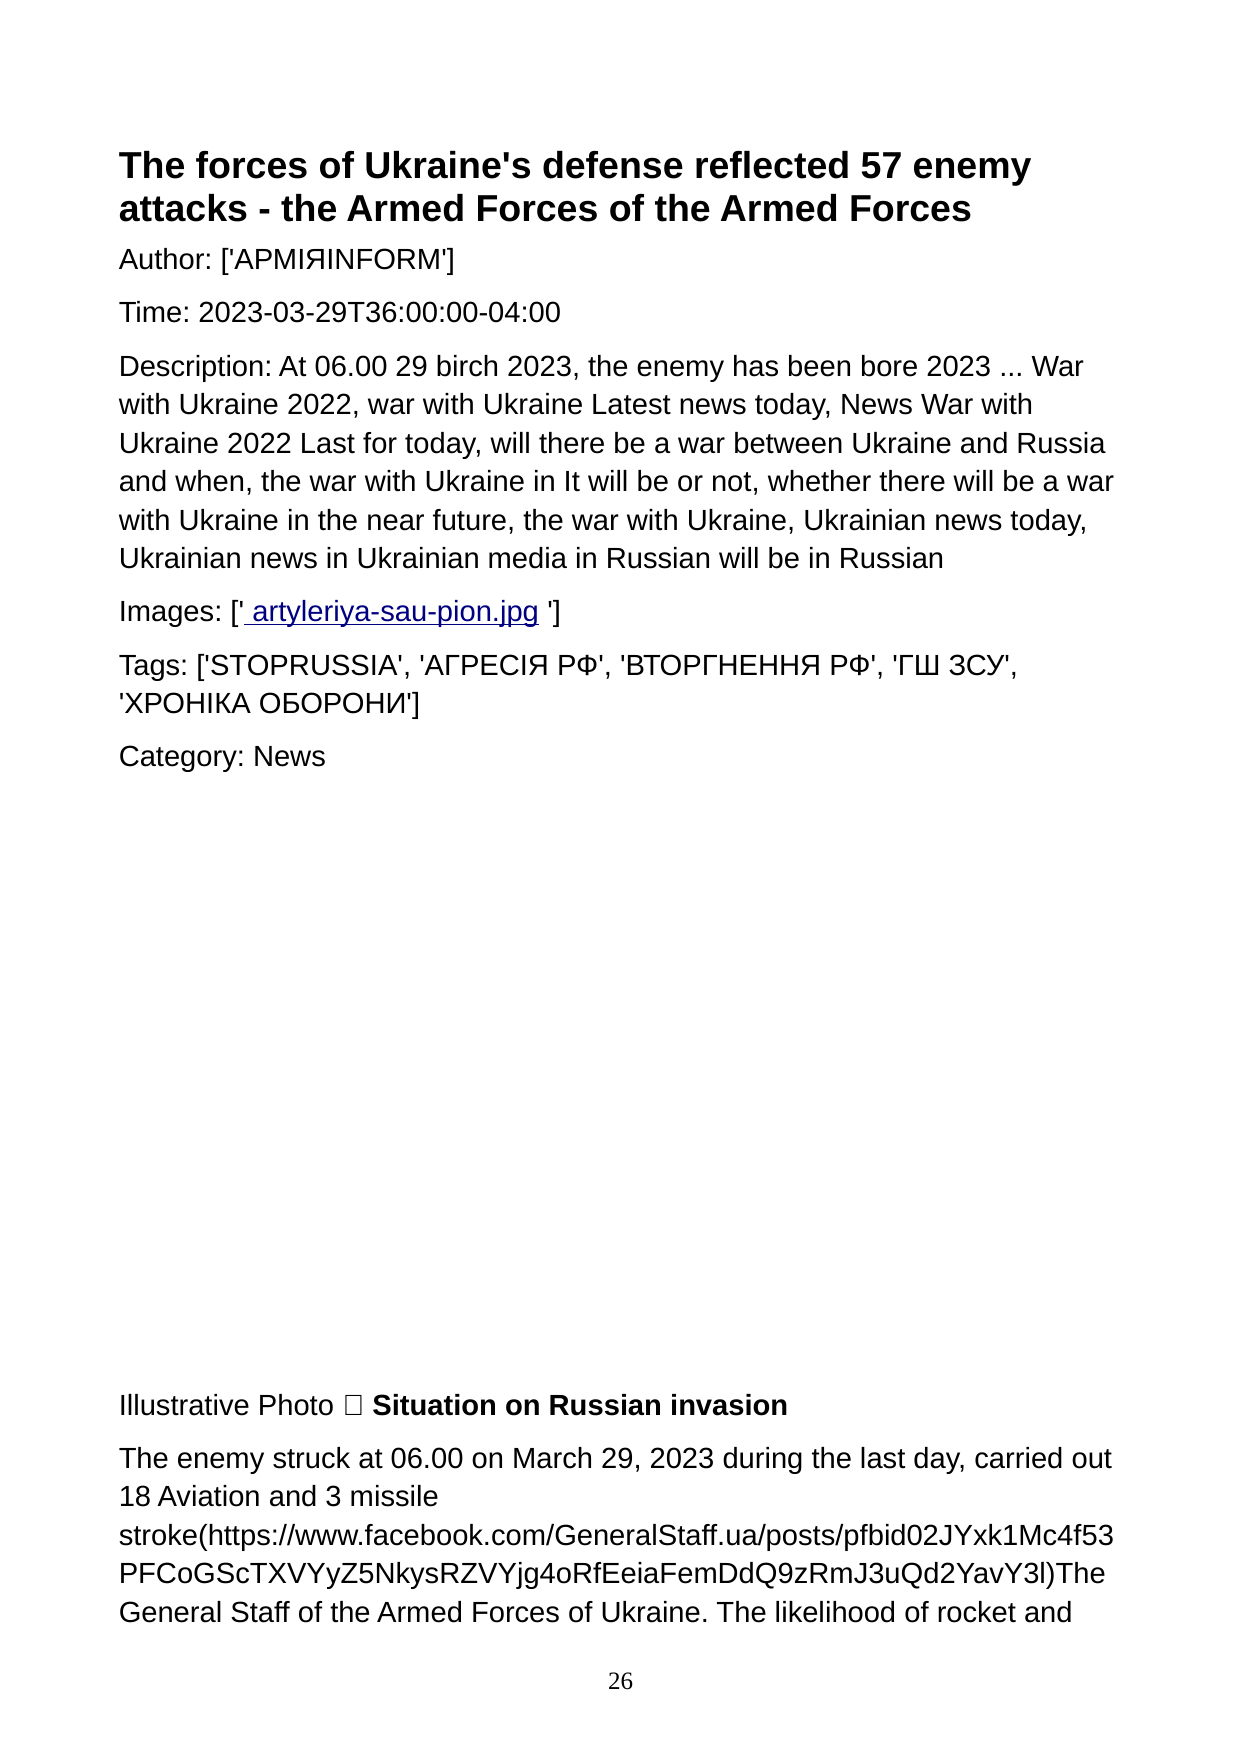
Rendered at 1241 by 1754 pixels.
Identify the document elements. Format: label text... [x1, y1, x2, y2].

text Description: At 06.00 29 birch 2023, the enemy has been bore 2023 ... War with Ukraine 2022, war with Ukraine Latest news today, News War with Ukraine 2022 Last for today, will there be a war between Ukraine and Russia and when, the war with Ukraine in It will be or not, whether there will be a war with Ukraine in the near future, the war with Ukraine, Ukrainian news today, Ukrainian news in Ukrainian media in Russian will be in Russian [118, 348, 1122, 575]
text Category: News [118, 739, 1122, 773]
text Tags: ['STOPRUSSIA', 'АГРЕСІЯ РФ', 'ВТОРГНЕННЯ РФ', 'ГШ ЗСУ', 'ХРОНІКА ОБОРОНИ'] [118, 647, 1122, 719]
text Illustrative Photo 🔥 Situation on Russian invasion [118, 792, 1122, 1421]
text Images: [' artyleriya-sau-pion.jpg '] [118, 594, 1122, 628]
text Author: ['АРМІЯINFORM'] [118, 242, 1122, 276]
subtitle The forces of Ukraine's defense reflected 57 enemy attacks - the Armed Forces of the Armed Forces [118, 143, 1122, 230]
text The enemy struck at 06.00 on March 29, 2023 during the last day, carried out 18 Aviation and 3 missile stroke(https://www.facebook.com/GeneralStaff.ua/posts/pfbid02JYxk1Mc4f53PFCoGScTXVYyZ5NkysRZVYjg4oRfEeiaFemDdQ9zRmJ3uQd2YavY3l)The General Staff of the Armed Forces of Ukraine. The likelihood of rocket and [118, 1441, 1122, 1628]
text Time: 2023-03-29T36:00:00-04:00 [118, 295, 1122, 329]
